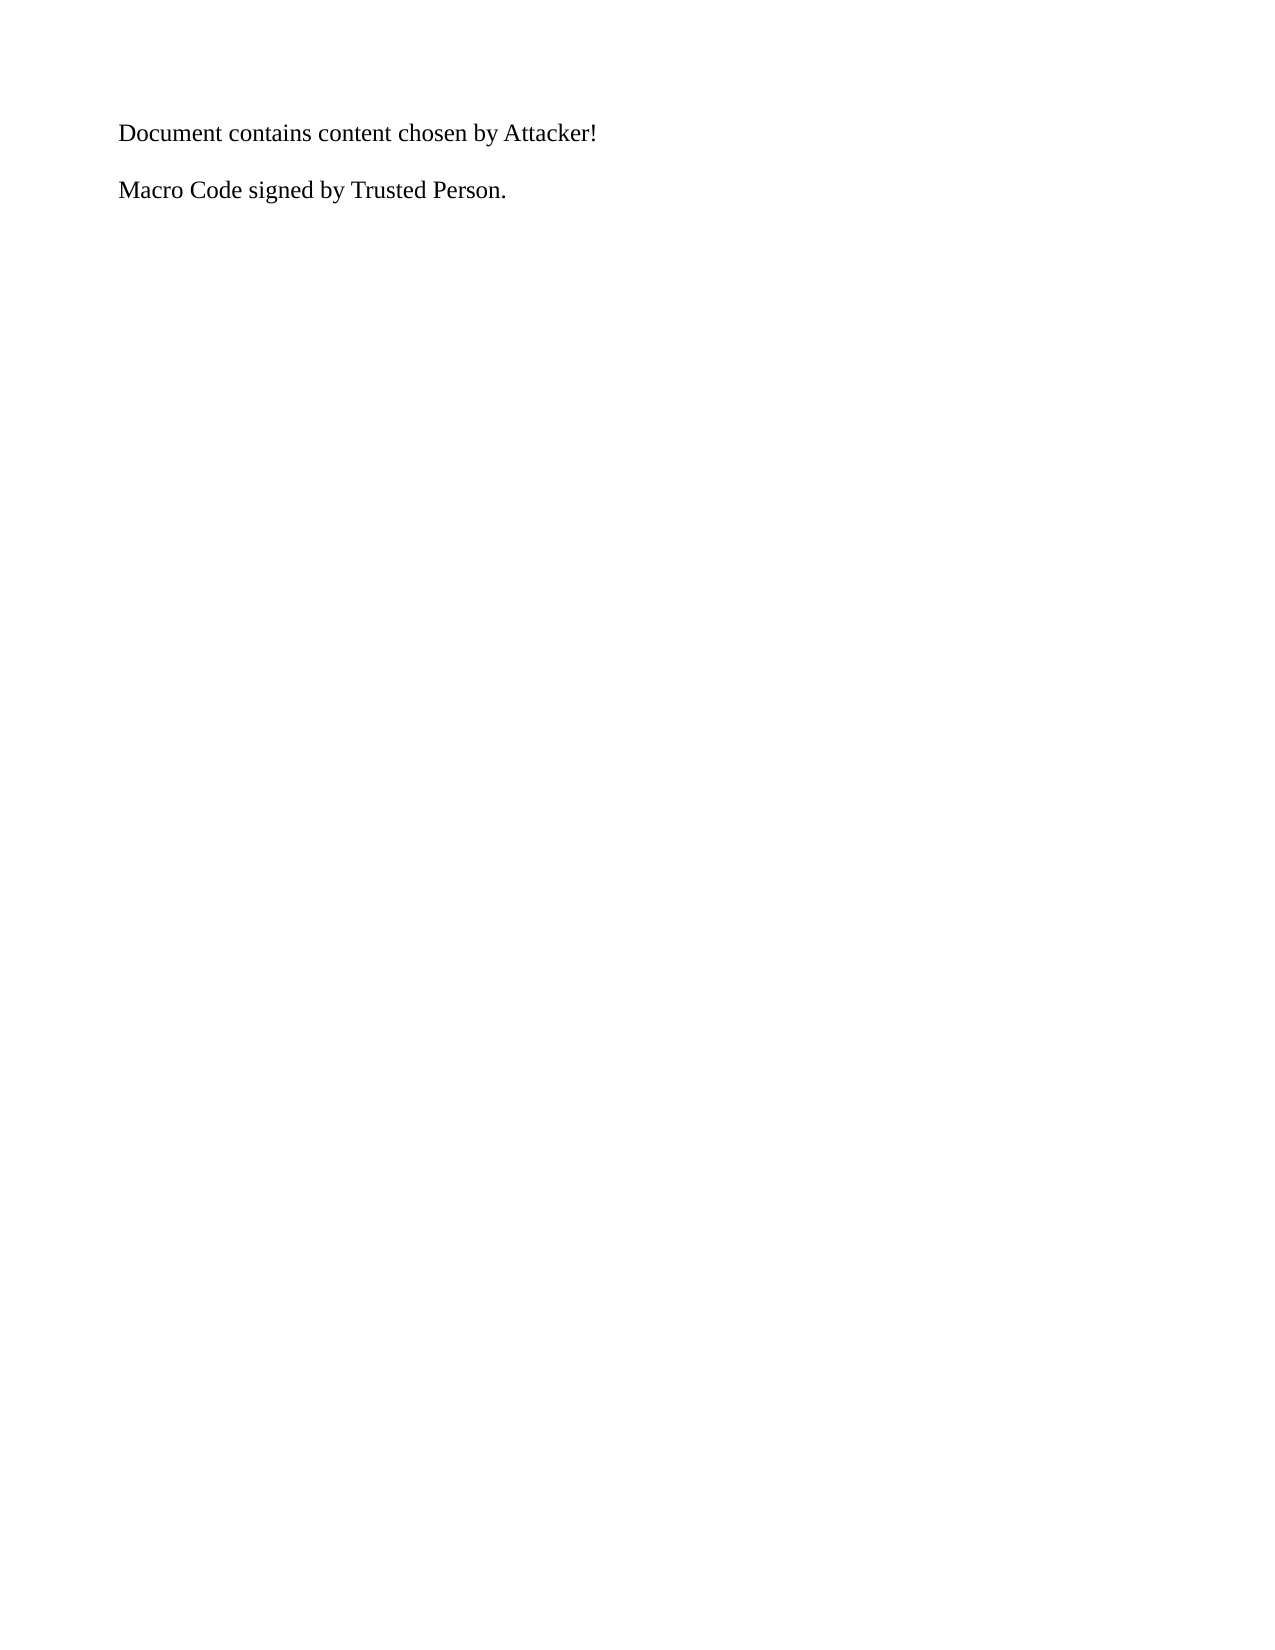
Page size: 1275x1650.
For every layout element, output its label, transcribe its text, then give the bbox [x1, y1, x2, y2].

text Macro Code signed by Trusted Person. [118, 176, 1157, 204]
text Document contains content chosen by Attacker! [118, 118, 1157, 147]
